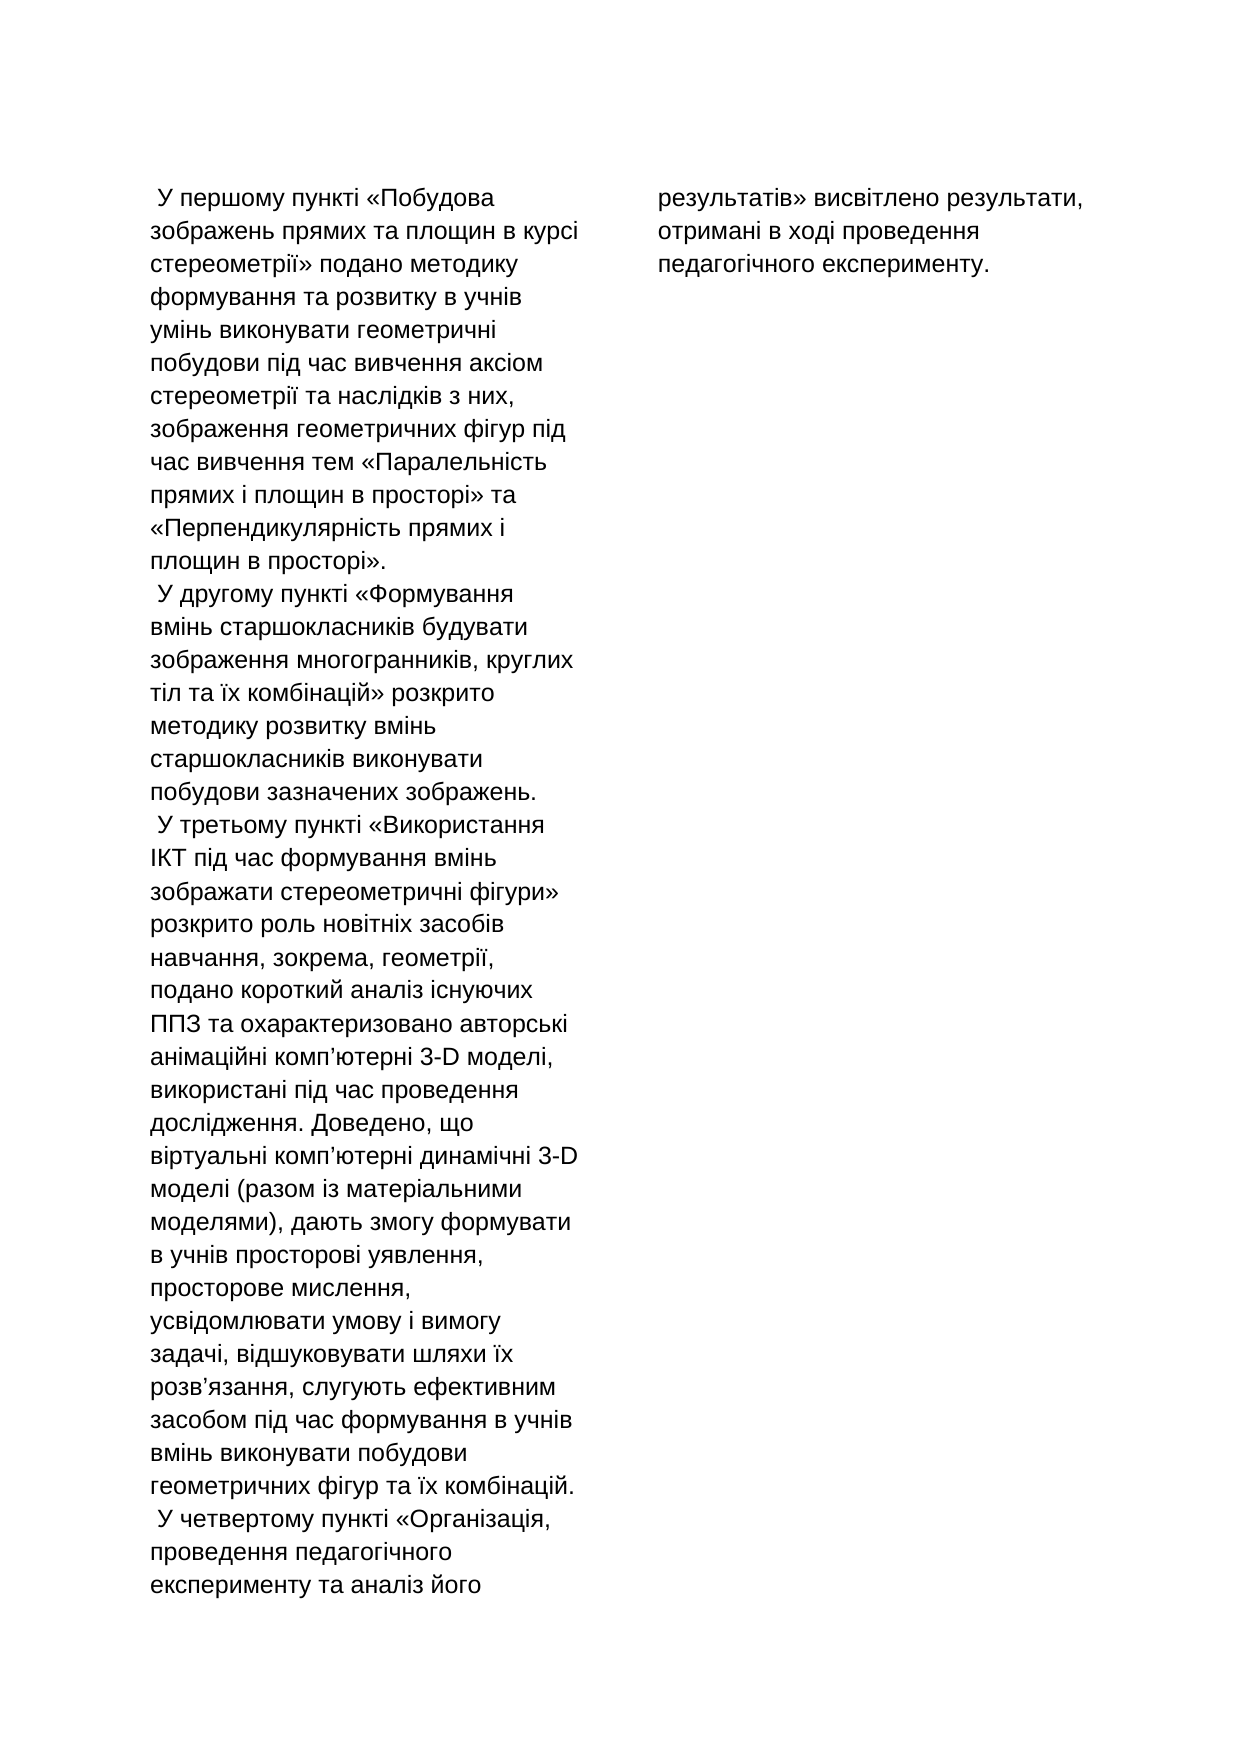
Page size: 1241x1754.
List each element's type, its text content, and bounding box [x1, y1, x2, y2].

text У четвертому пункті «Організація, проведення педагогічного експерименту та аналіз його [150, 1504, 583, 1599]
text У третьому пункті «Використання ІКТ під час формування вмінь зображати стереометричні фігури» розкрито роль новітніх засобів навчання, зокрема, геометрії, подано короткий аналіз існуючих ППЗ та охарактеризовано авторські анімаційні комп’ютерні 3-D моделі, використані під час проведення дослідження. Доведено, що віртуальні комп’ютерні динамічні 3-D моделі (разом із матеріальними моделями), дають змогу формувати в учнів просторові уявлення, просторове мислення, усвідомлювати умову і вимогу задачі, відшуковувати шляхи їх розв’язання, слугують ефективним засобом під час формування в учнів вмінь виконувати побудови геометричних фігур та їх комбінацій. [150, 810, 583, 1499]
text результатів» висвітлено результати, отримані в ході проведення педагогічного експерименту. [658, 183, 1090, 278]
text У першому пункті «Побудова зображень прямих та площин в курсі стереометрії» подано методику формування та розвитку в учнів умінь виконувати геометричні побудови під час вивчення аксіом стереометрії та наслідків з них, зображення геометричних фігур під час вивчення тем «Паралельність прямих і площин в просторі» та «Перпендикулярність прямих і площин в просторі». [150, 183, 583, 575]
text У другому пункті «Формування вмінь старшокласників будувати зображення многогранників, круглих тіл та їх комбінацій» розкрито методику розвитку вмінь старшокласників виконувати побудови зазначених зображень. [150, 579, 583, 806]
